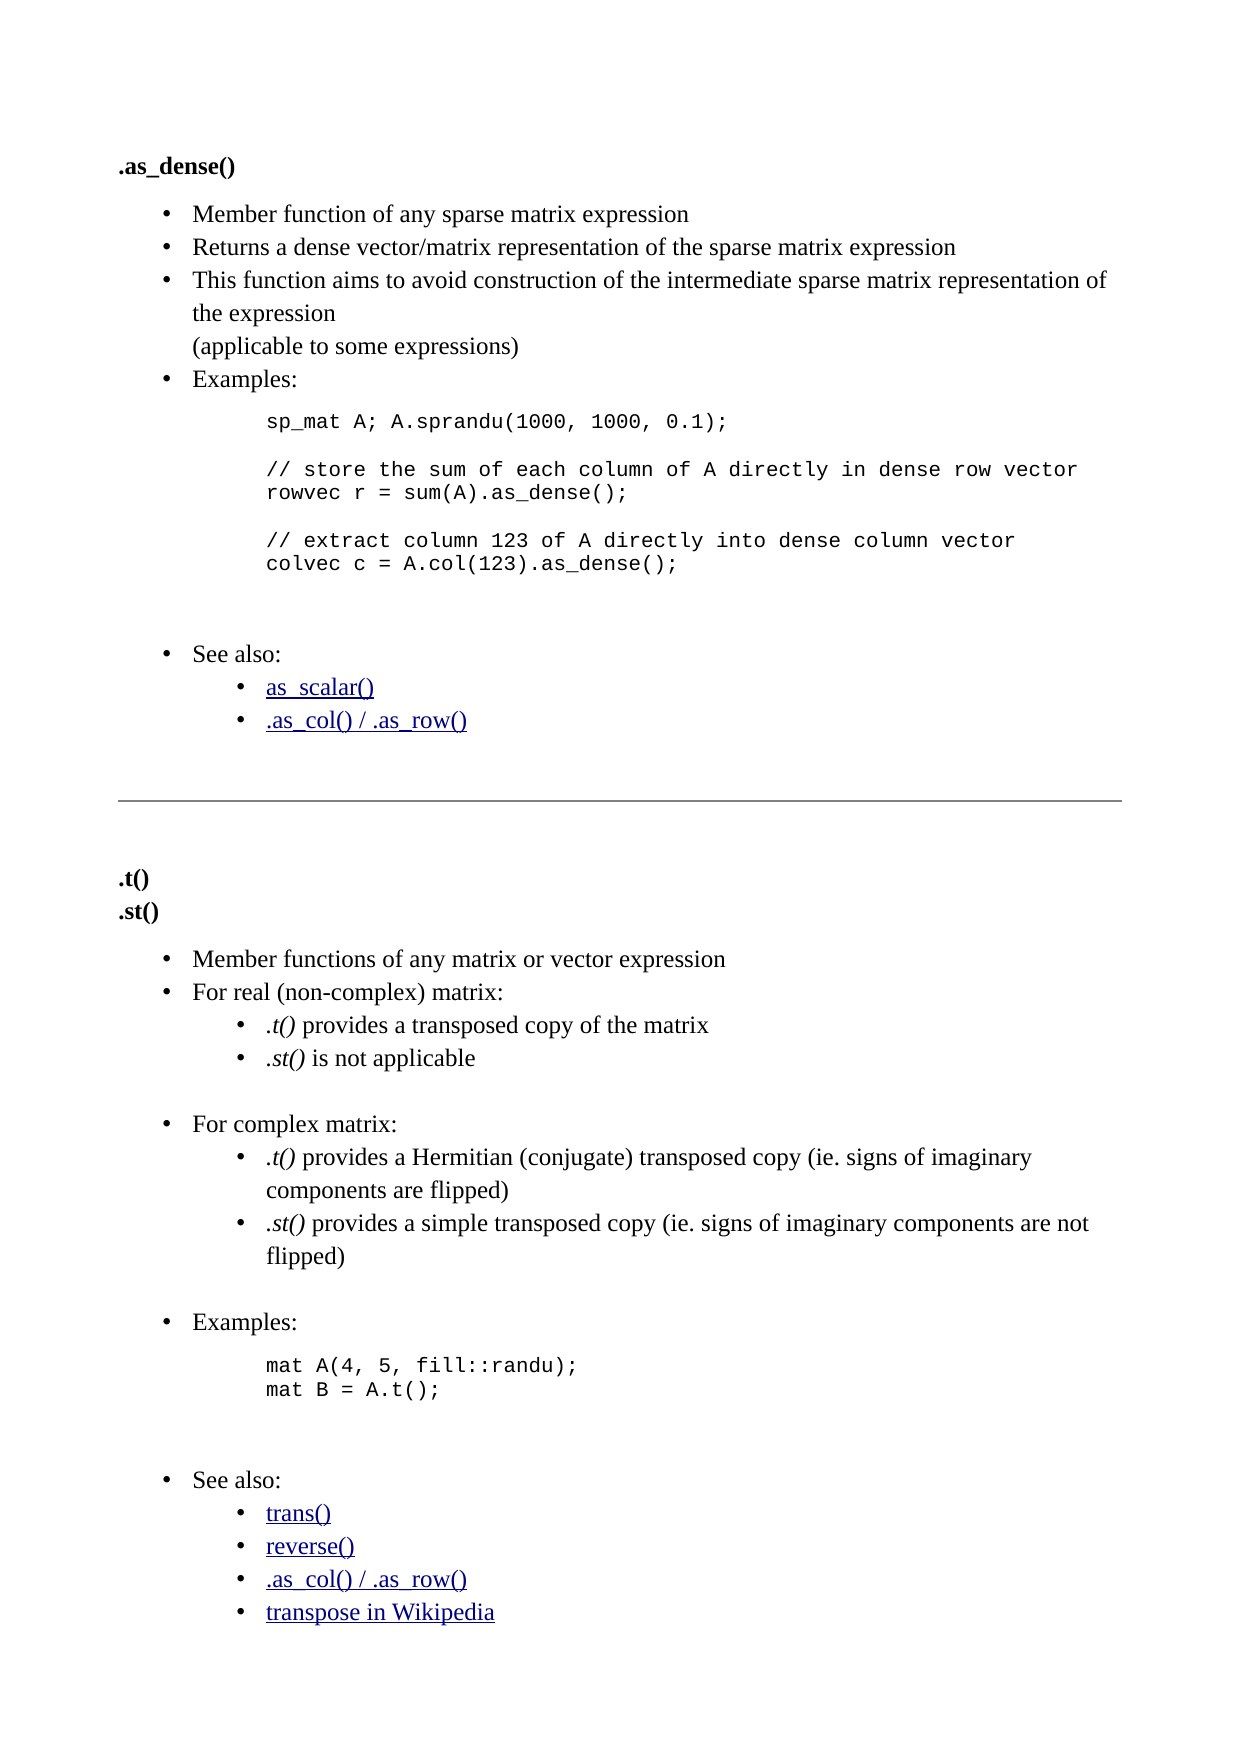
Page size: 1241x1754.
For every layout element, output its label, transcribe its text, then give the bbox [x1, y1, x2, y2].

list .t() provides a Hermitian (conjugate) transposed copy (ie. signs of imaginary components are flipped) [236, 1142, 1122, 1204]
list reverse() [236, 1531, 1122, 1559]
list Examples: [162, 1307, 1122, 1336]
list Examples: [162, 364, 1122, 393]
list .as_col() / .as_row() [236, 706, 1122, 734]
list trans() [236, 1498, 1122, 1526]
text .as_dense() [118, 151, 1122, 180]
list .st() is not applicable [236, 1043, 1122, 1072]
list transpose in Wikipedia [236, 1597, 1122, 1626]
list Member functions of any matrix or vector expression [162, 944, 1122, 973]
list See also: [162, 639, 1122, 668]
list See also: [162, 1465, 1122, 1493]
list .t() provides a transposed copy of the matrix [236, 1010, 1122, 1039]
list mat A(4, 5, fill::randu); [236, 1355, 1122, 1378]
list // store the sum of each column of A directly in dense row vector [236, 459, 1122, 482]
list This function aims to avoid construction of the intermediate sparse matrix representation of the expression (applicable to some expressions) [162, 265, 1122, 359]
list sp_mat A; A.sprandu(1000, 1000, 0.1); [236, 411, 1122, 435]
list .st() provides a simple transposed copy (ie. signs of imaginary components are not flipped) [236, 1208, 1122, 1270]
text .t() .st() [118, 863, 1122, 925]
list colvec c = A.col(123).as_dense(); [236, 553, 1122, 577]
list mat B = A.t(); [236, 1378, 1122, 1402]
list // extract column 123 of A directly into dense column vector [236, 530, 1122, 553]
list Member function of any sparse matrix expression [162, 199, 1122, 227]
list as_scalar() [236, 672, 1122, 701]
list For real (non-complex) matrix: [162, 977, 1122, 1006]
list For complex matrix: [162, 1109, 1122, 1138]
list rowvec r = sum(A).as_dense(); [236, 482, 1122, 506]
list .as_col() / .as_row() [236, 1564, 1122, 1592]
list Returns a dense vector/matrix representation of the sparse matrix expression [162, 232, 1122, 261]
